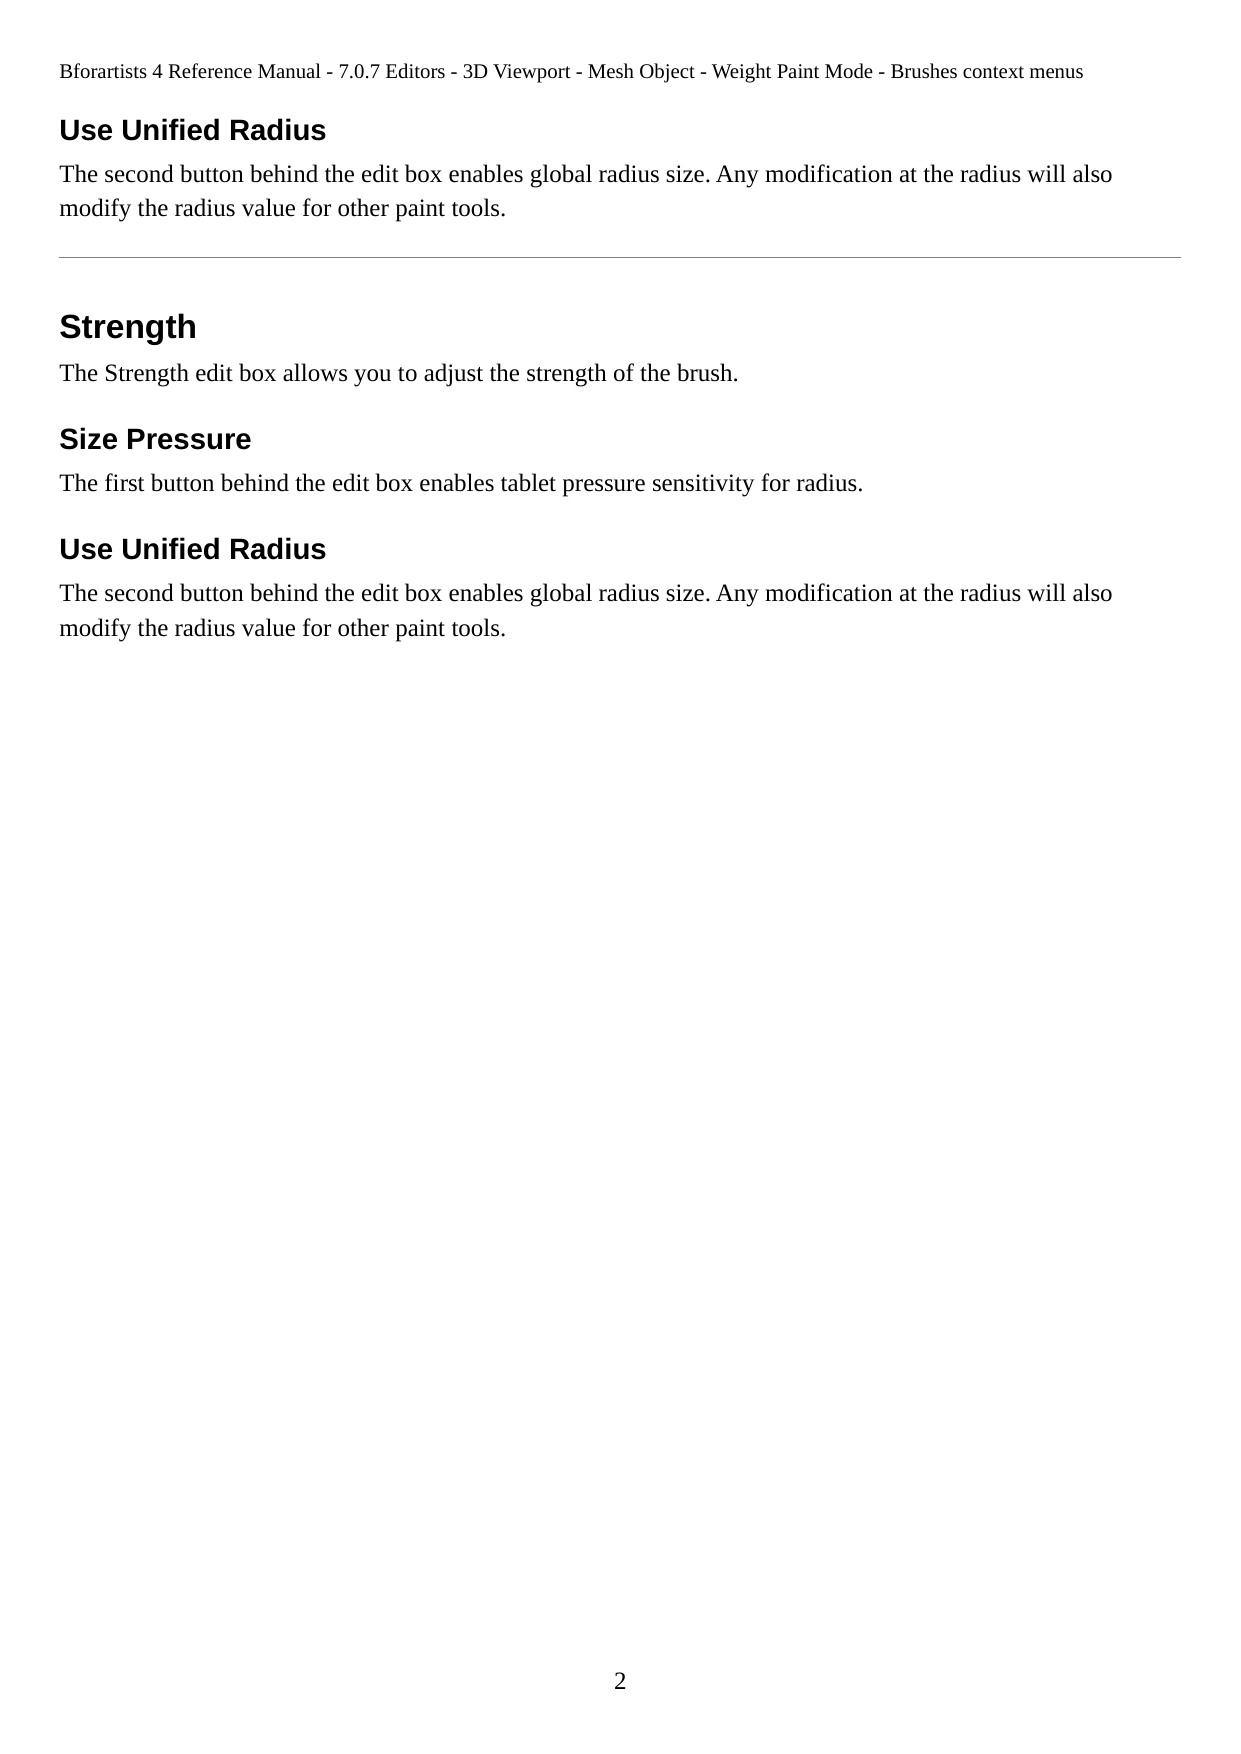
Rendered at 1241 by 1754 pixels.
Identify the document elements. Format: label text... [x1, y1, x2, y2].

text The first button behind the edit box enables tablet pressure sensitivity for radius. [59, 468, 1181, 497]
text The second button behind the edit box enables global radius size. Any modification at the radius will also modify the radius value for other paint tools. [59, 578, 1181, 642]
text The second button behind the edit box enables global radius size. Any modification at the radius will also modify the radius value for other paint tools. [59, 159, 1181, 222]
subtitle Use Unified Radius [59, 532, 1181, 566]
subtitle Size Pressure [59, 422, 1181, 456]
subtitle Use Unified Radius [59, 113, 1181, 146]
subtitle Strength [59, 307, 1181, 346]
text The Strength edit box allows you to adjust the strength of the brush. [59, 358, 1181, 387]
